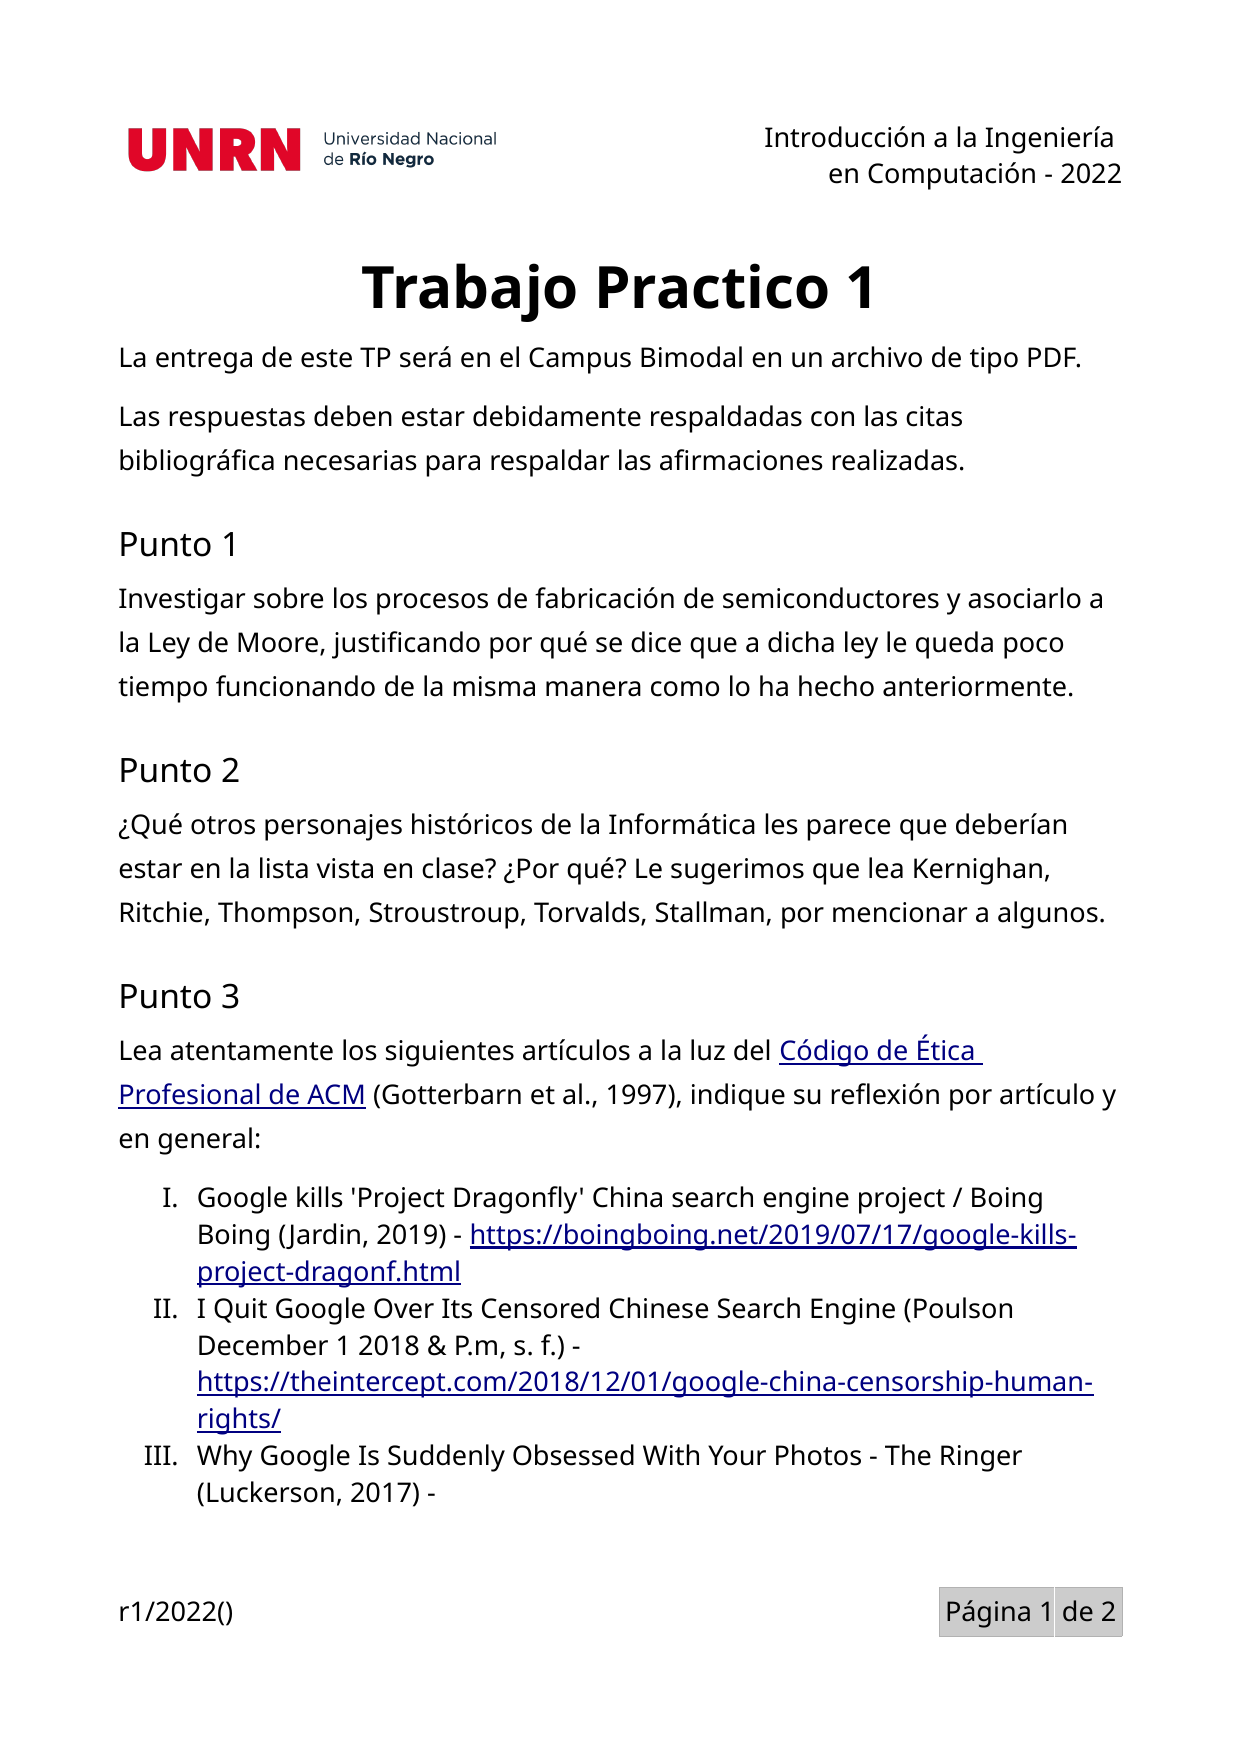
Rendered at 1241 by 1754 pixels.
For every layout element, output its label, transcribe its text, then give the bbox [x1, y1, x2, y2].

list I Quit Google Over Its Censored Chinese Search Engine (Poulson December 1 2018 & P.m, s. f.) - https://theintercept.com/2018/12/01/google-china-censorship-human-rights/ [178, 1289, 1122, 1437]
text La entrega de este TP será en el Campus Bimodal en un archivo de tipo PDF. [118, 338, 1122, 375]
title Trabajo Practico 1 [118, 246, 1122, 326]
picture [118, 118, 505, 180]
subtitle Punto 2 [118, 747, 1122, 793]
subtitle Punto 1 [118, 521, 1122, 567]
text Las respuestas deben estar debidamente respaldadas con las citas bibliográfica necesarias para respaldar las afirmaciones realizadas. [118, 397, 1122, 478]
subtitle Punto 3 [118, 973, 1122, 1019]
list Google kills 'Project Dragonfly' China search engine project / Boing Boing (Jardin, 2019) - https://boingboing.net/2019/07/17/google-kills-project-dragonf.html [178, 1178, 1122, 1289]
text Investigar sobre los procesos de fabricación de semiconductores y asociarlo a la Ley de Moore, justificando por qué se dice que a dicha ley le queda poco tiempo funcionando de la misma manera como lo ha hecho anteriormente. [118, 579, 1122, 704]
text Lea atentamente los siguientes artículos a la luz del Código de Ética Profesional de ACM (Gotterbarn et al., 1997), indique su reflexión por artículo y en general: [118, 1031, 1122, 1157]
list Why Google Is Suddenly Obsessed With Your Photos - The Ringer (Luckerson, 2017) [178, 1437, 1122, 1510]
text ¿Qué otros personajes históricos de la Informática les parece que deberían estar en la lista vista en clase? ¿Por qué? Le sugerimos que lea Kernighan, Ritchie, Thompson, Stroustroup, Torvalds, Stallman, por mencionar a algunos. [118, 805, 1122, 930]
